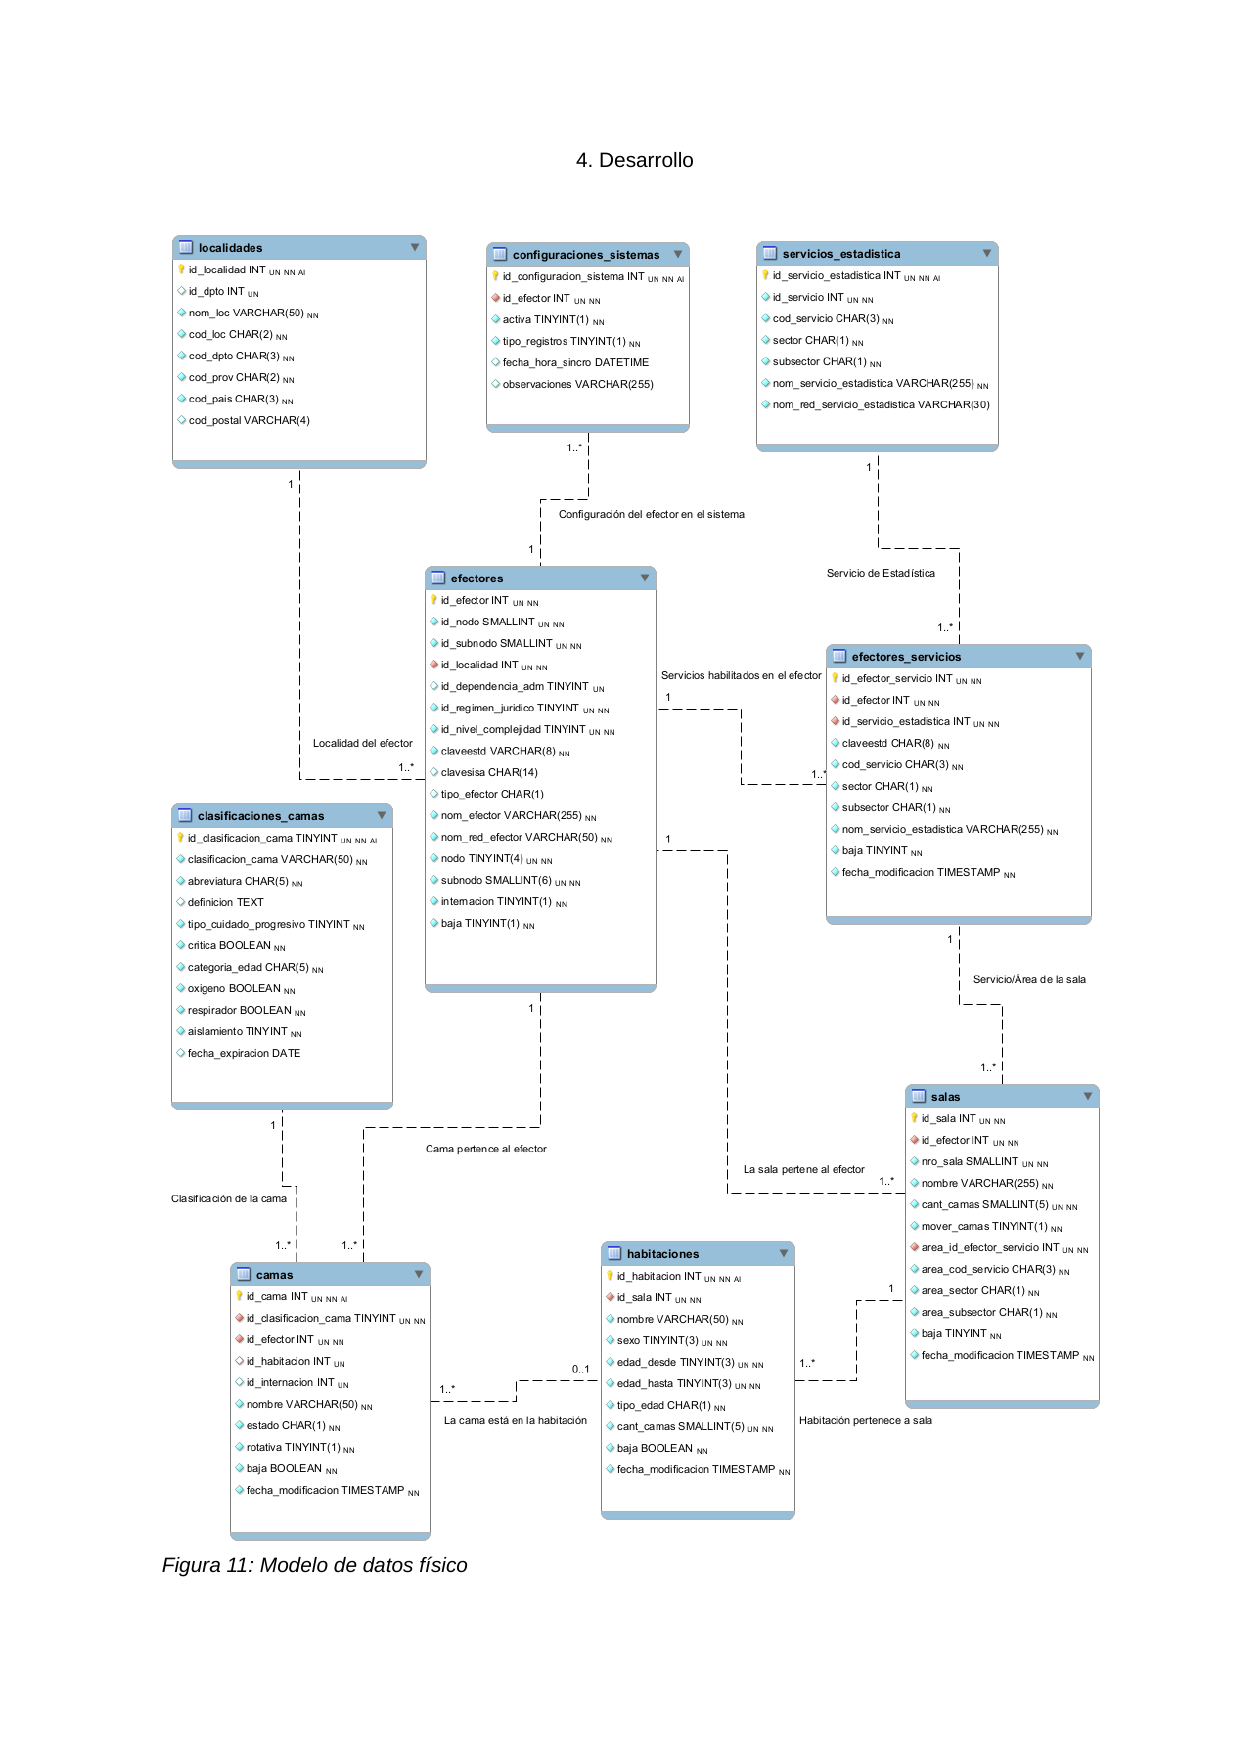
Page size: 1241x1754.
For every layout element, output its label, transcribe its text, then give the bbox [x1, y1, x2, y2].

picture [161, 225, 1108, 1549]
text Figura 11: Modelo de datos físico [162, 1549, 1108, 1577]
text [162, 213, 1108, 225]
